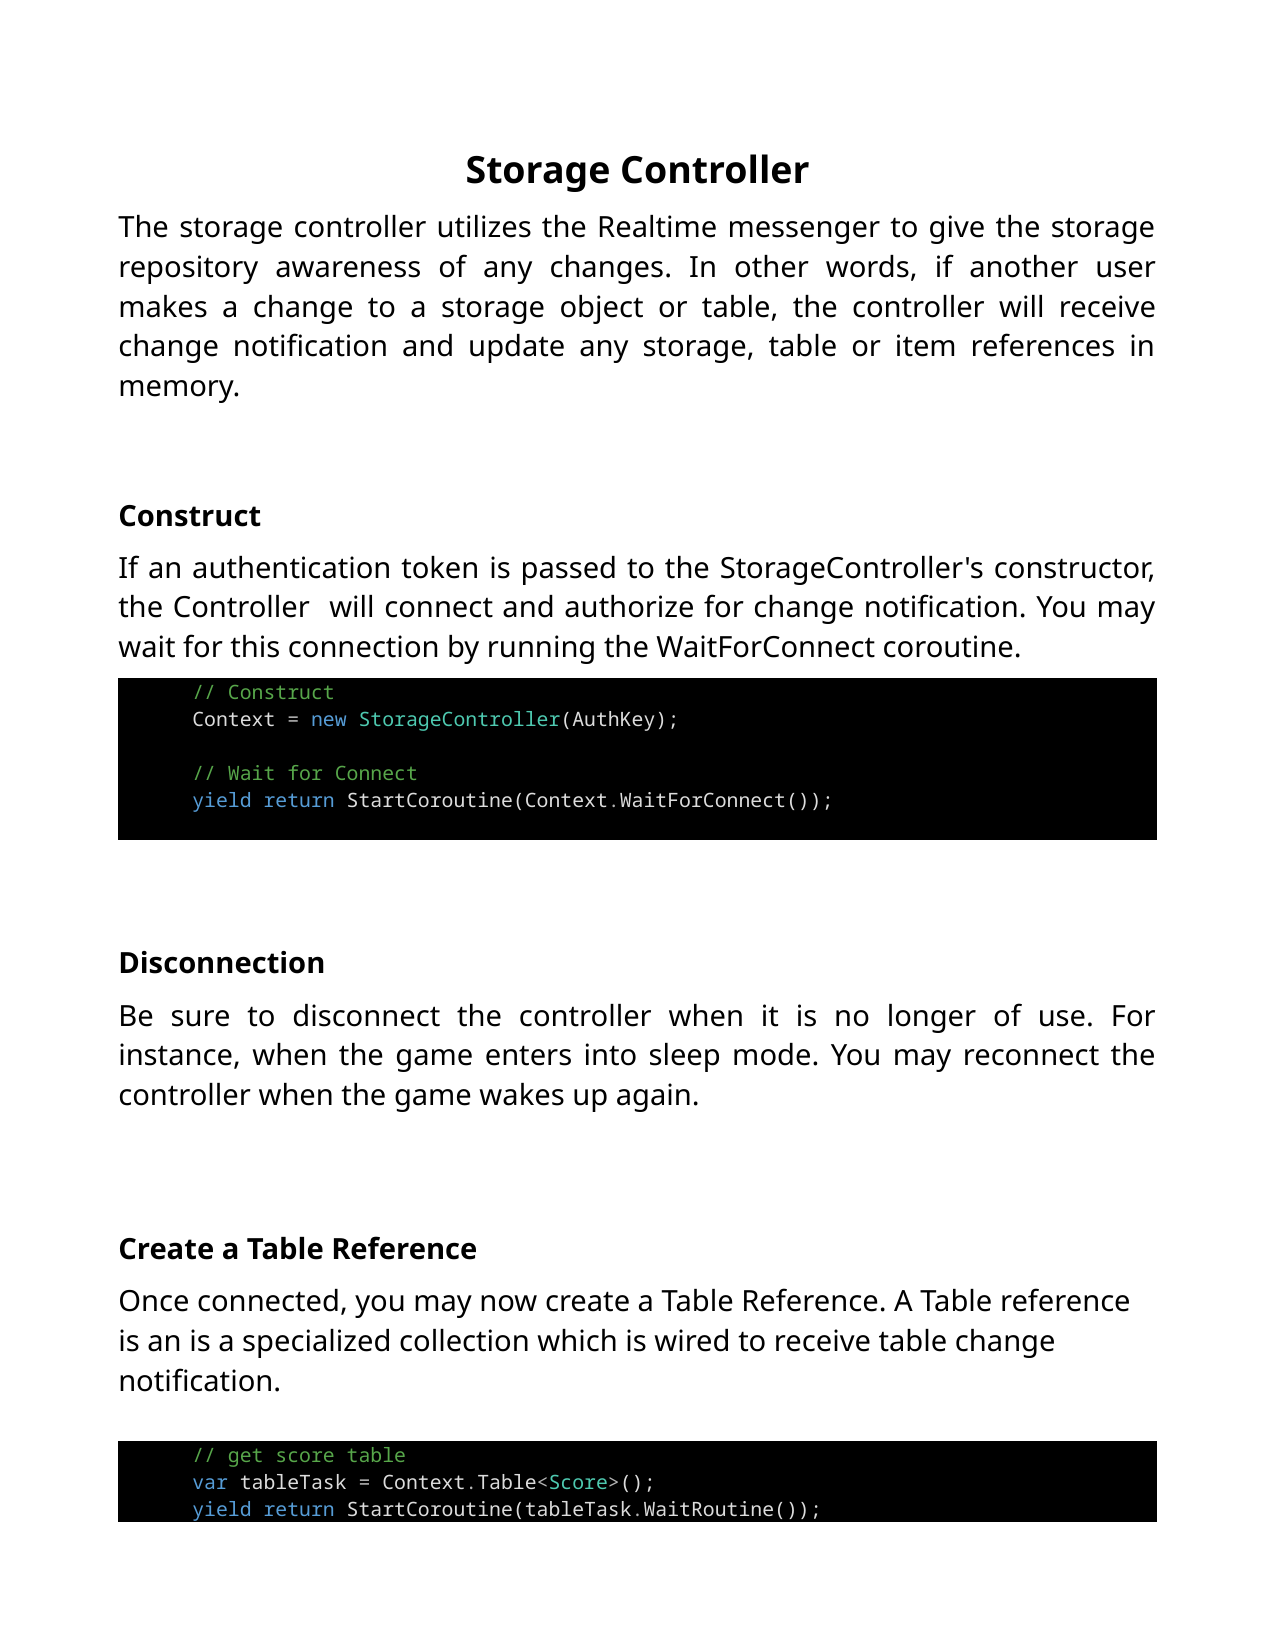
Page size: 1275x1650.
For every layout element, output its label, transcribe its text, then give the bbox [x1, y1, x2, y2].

text Context = new StorageController(AuthKey); [118, 706, 1157, 732]
text Be sure to disconnect the controller when it is no longer of use. For instance, when the game enters into sleep mode. You may reconnect the controller when the game wakes up again. [118, 995, 1157, 1114]
subtitle Disconnection [118, 943, 1157, 982]
text yield return StartCoroutine(tableTask.WaitRoutine()); [118, 1495, 1157, 1522]
text var tableTask = Context.Table<Score>(); [118, 1468, 1157, 1495]
text The storage controller utilizes the Realtime messenger to give the storage repository awareness of any changes. In other words, if another user makes a change to a storage object or table, the controller will receive change notification and update any storage, table or item references in memory. [118, 207, 1157, 405]
text If an authentication token is passed to the StorageController's constructor, the Controller will connect and authorize for change notification. You may wait for this connection by running the WaitForConnect coroutine. [118, 547, 1157, 666]
text // Construct [118, 678, 1157, 706]
text Once connected, you may now create a Table Reference. A Table reference is an is a specialized collection which is wired to receive table change notification. [118, 1281, 1157, 1400]
subtitle Create a Table Reference [118, 1228, 1157, 1268]
subtitle Storage Controller [118, 143, 1157, 194]
text yield return StartCoroutine(Context.WaitForConnect()); [118, 786, 1157, 813]
subtitle Construct [118, 495, 1157, 534]
text // Wait for Connect [118, 759, 1157, 786]
text // get score table [118, 1441, 1157, 1468]
